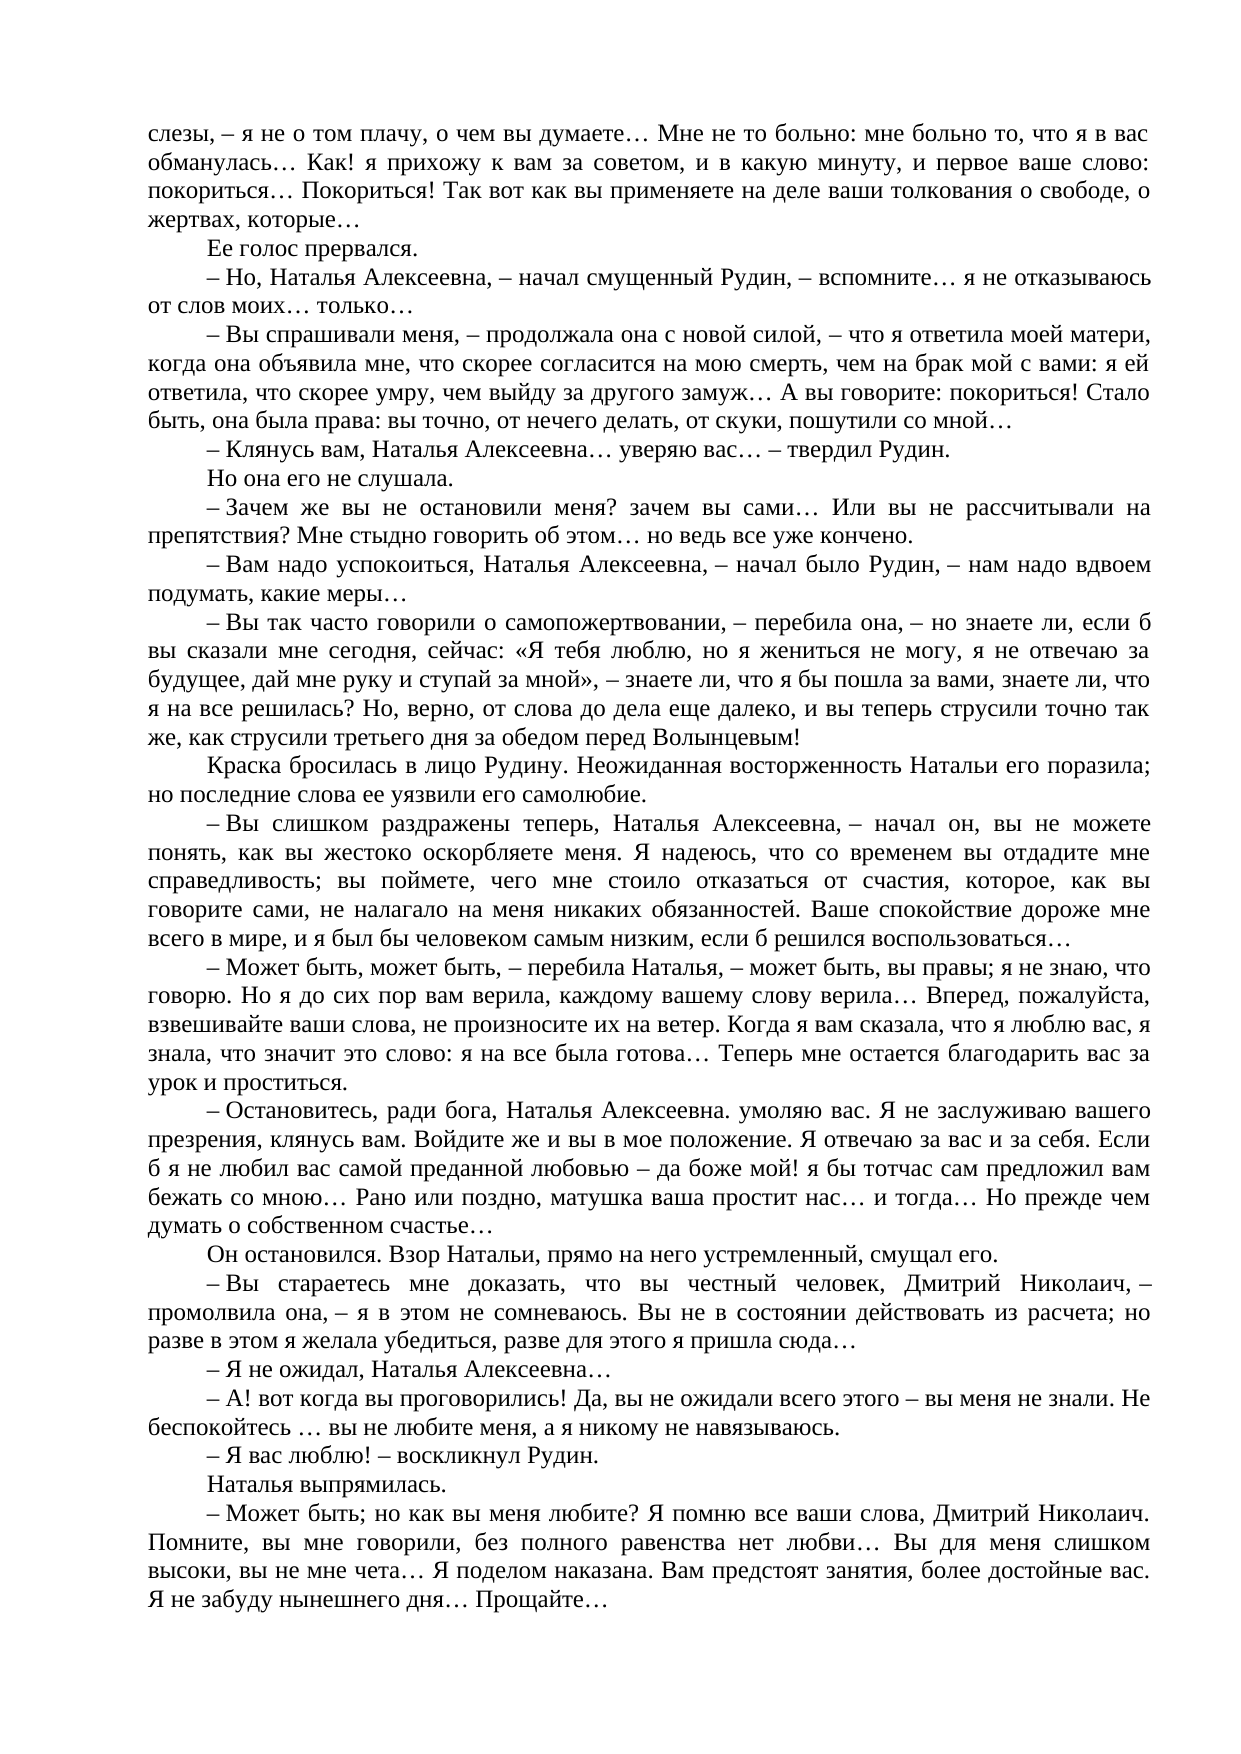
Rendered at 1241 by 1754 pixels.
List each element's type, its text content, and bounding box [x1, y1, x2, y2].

text Но она его не слушала. [148, 463, 1152, 492]
text – Зачем же вы не остановили меня? зачем вы сами… Или вы не рассчитывали на препятствия? Мне стыдно говорить об этом… но ведь все уже кончено. [148, 492, 1152, 549]
text – Но, Наталья Алексеевна, – начал смущенный Рудин, – вспомните… я не отказываюсь от слов моих… только… [148, 262, 1152, 319]
text – Может быть; но как вы меня любите? Я помню все ваши слова, Дмитрий Николаич. Помните, вы мне говорили, без полного равенства нет любви… Вы для меня слишком высоки, вы не мне чета… Я поделом наказана. Вам предстоят занятия, более достойные вас. Я не забуду нынешнего дня… Прощайте… [148, 1498, 1152, 1613]
text – Вы спрашивали меня, – продолжала она с новой силой, – что я ответила моей матери, когда она объявила мне, что скорее согласится на мою смерть, чем на брак мой с вами: я ей ответила, что скорее умру, чем выйду за другого замуж… А вы говорите: покориться! Стало быть, она была права: вы точно, от нечего делать, от скуки, пошутили со мной… [148, 319, 1152, 434]
text – Остановитесь, ради бога, Наталья Алексеевна. умоляю вас. Я не заслуживаю вашего презрения, клянусь вам. Войдите же и вы в мое положение. Я отвечаю за вас и за себя. Если б я не любил вас самой преданной любовью – да боже мой! я бы тотчас сам предложил вам бежать со мною… Рано или поздно, матушка ваша простит нас… и тогда… Но прежде чем думать о собственном счастье… [148, 1096, 1152, 1239]
text Краска бросилась в лицо Рудину. Неожиданная восторженность Натальи его поразила; но последние слова ее уязвили его самолюбие. [148, 751, 1152, 808]
text Он остановился. Взор Натальи, прямо на него устремленный, смущал его. [148, 1239, 1152, 1268]
text Наталья выпрямилась. [148, 1469, 1152, 1498]
text – Вы стараетесь мне доказать, что вы честный человек, Дмитрий Николаич, – промолвила она, – я в этом не сомневаюсь. Вы не в состоянии действовать из расчета; но разве в этом я желала убедиться, разве для этого я пришла сюда… [148, 1268, 1152, 1354]
text – Я вас люблю! – воскликнул Рудин. [148, 1441, 1152, 1469]
text – А! вот когда вы проговорились! Да, вы не ожидали всего этого – вы меня не знали. Не беспокойтесь … вы не любите меня, а я никому не навязываюсь. [148, 1383, 1152, 1441]
text Ее голос прервался. [148, 233, 1152, 262]
text – Вам надо успокоиться, Наталья Алексеевна, – начал было Рудин, – нам надо вдвоем подумать, какие меры… [148, 549, 1152, 607]
text – Вы слишком раздражены теперь, Наталья Алексеевна, – начал он, вы не можете понять, как вы жестоко оскорбляете меня. Я надеюсь, что со временем вы отдадите мне справедливость; вы поймете, чего мне стоило отказаться от счастия, которое, как вы говорите сами, не налагало на меня никаких обязанностей. Ваше спокойствие дороже мне всего в мире, и я был бы человеком самым низким, если б решился воспользоваться… [148, 808, 1152, 952]
text – Может быть, может быть, – перебила Наталья, – может быть, вы правы; я не знаю, что говорю. Но я до сих пор вам верила, каждому вашему слову верила… Вперед, пожалуйста, взвешивайте ваши слова, не произносите их на ветер. Когда я вам сказала, что я люблю вас, я знала, что значит это слово: я на все была готова… Теперь мне остается благодарить вас за урок и проститься. [148, 952, 1152, 1096]
text – Я не ожидал, Наталья Алексеевна… [148, 1354, 1152, 1383]
text – Клянусь вам, Наталья Алексеевна… уверяю вас… – твердил Рудин. [148, 434, 1152, 463]
text – Вы так часто говорили о самопожертвовании, – перебила она, – но знаете ли, если б вы сказали мне сегодня, сейчас: «Я тебя люблю, но я жениться не могу, я не отвечаю за будущее, дай мне руку и ступай за мной», – знаете ли, что я бы пошла за вами, знаете ли, что я на все решилась? Но, верно, от слова до дела еще далеко, и вы теперь струсили точно так же, как струсили третьего дня за обедом перед Волынцевым! [148, 607, 1152, 751]
text слезы, – я не о том плачу, о чем вы думаете… Мне не то больно: мне больно то, что я в вас обманулась… Как! я прихожу к вам за советом, и в какую минуту, и первое ваше слово: покориться… Покориться! Так вот как вы применяете на деле ваши толкования о свободе, о жертвах, которые… [148, 118, 1152, 233]
